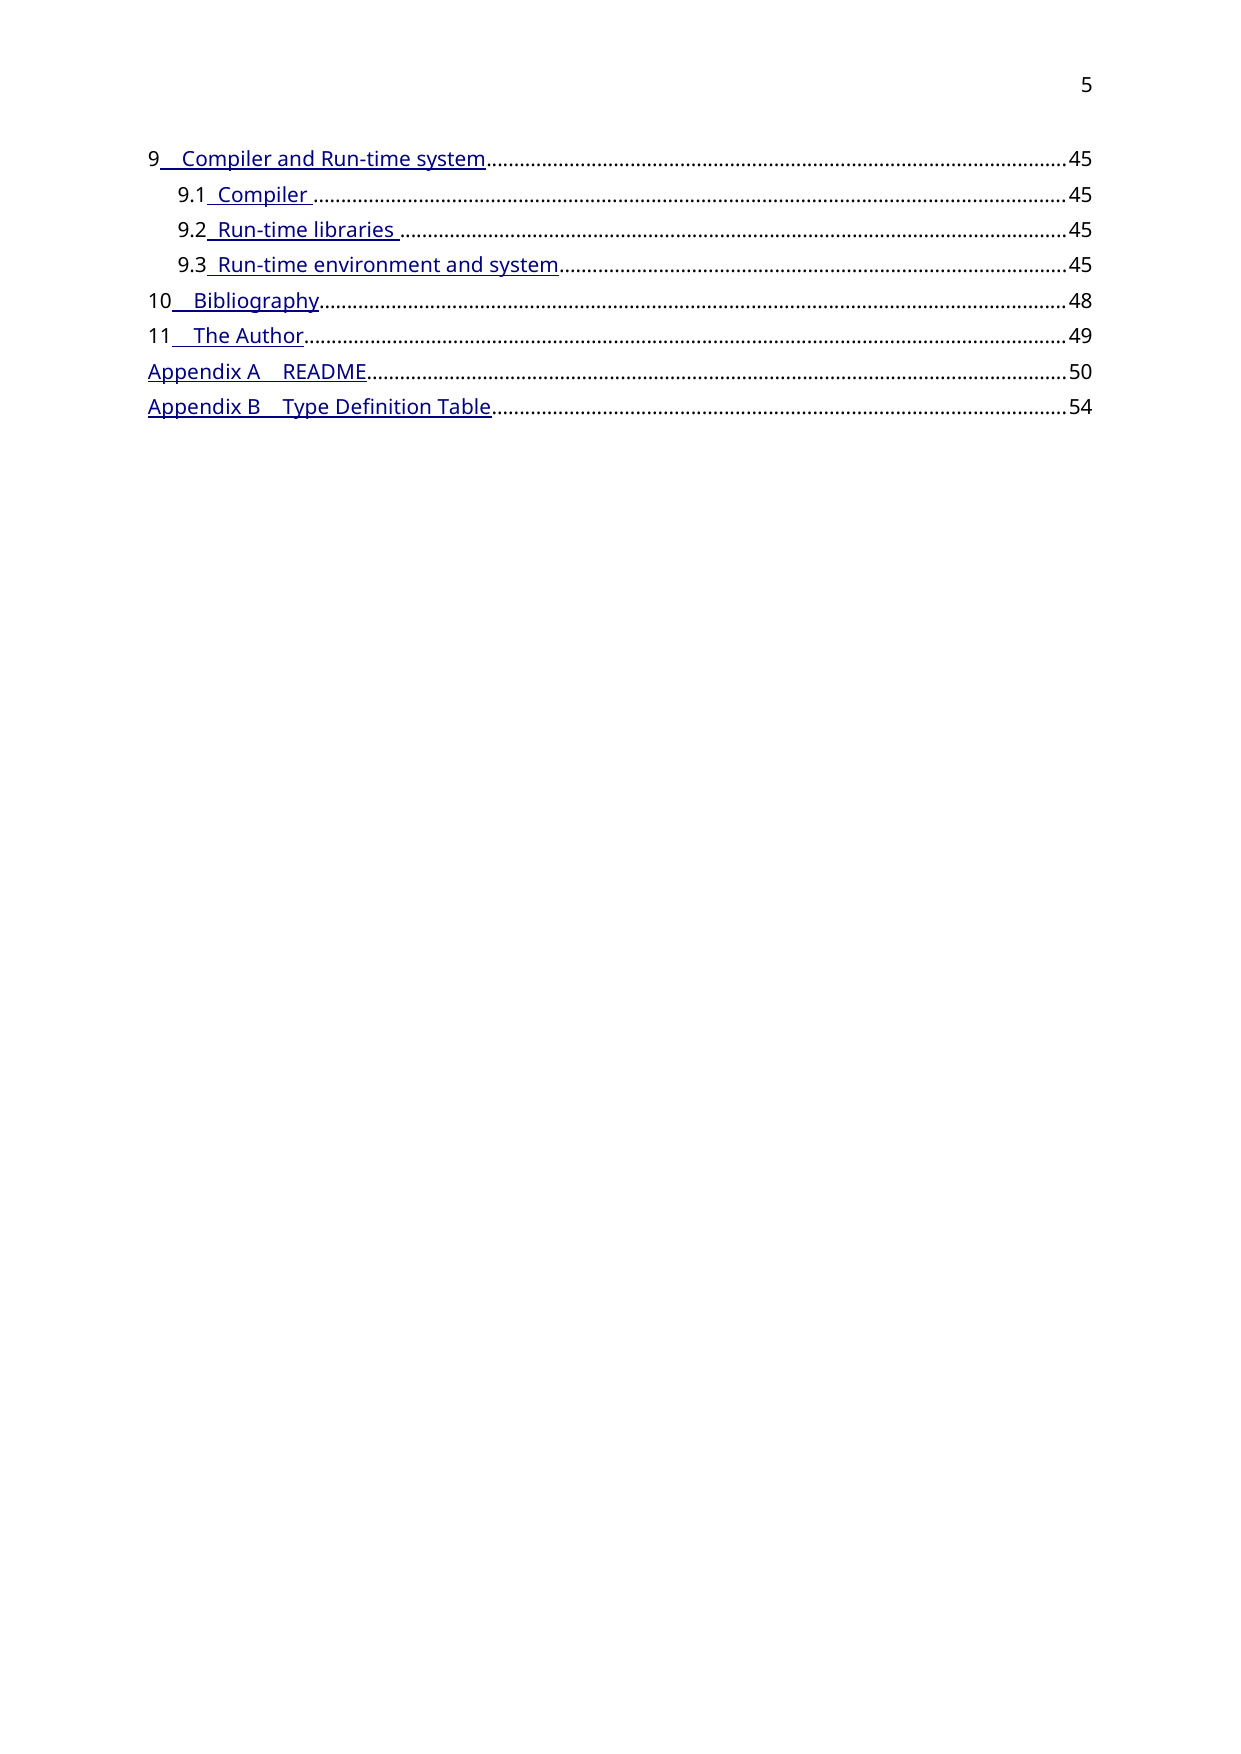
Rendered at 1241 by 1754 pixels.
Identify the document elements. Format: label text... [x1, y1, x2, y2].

text 9.1 Compiler 45 [177, 183, 1092, 207]
text Appendix A README 50 [148, 360, 1092, 384]
text 10 Bibliography 48 [148, 289, 1092, 313]
text 9.3 Run-time environment and system 45 [177, 254, 1092, 278]
text 11 The Author 49 [148, 325, 1092, 348]
text 9 Compiler and Run-time system 45 [148, 148, 1092, 171]
text Appendix B Type Definition Table 54 [148, 396, 1092, 419]
text 9.2 Run-time libraries 45 [177, 218, 1092, 242]
